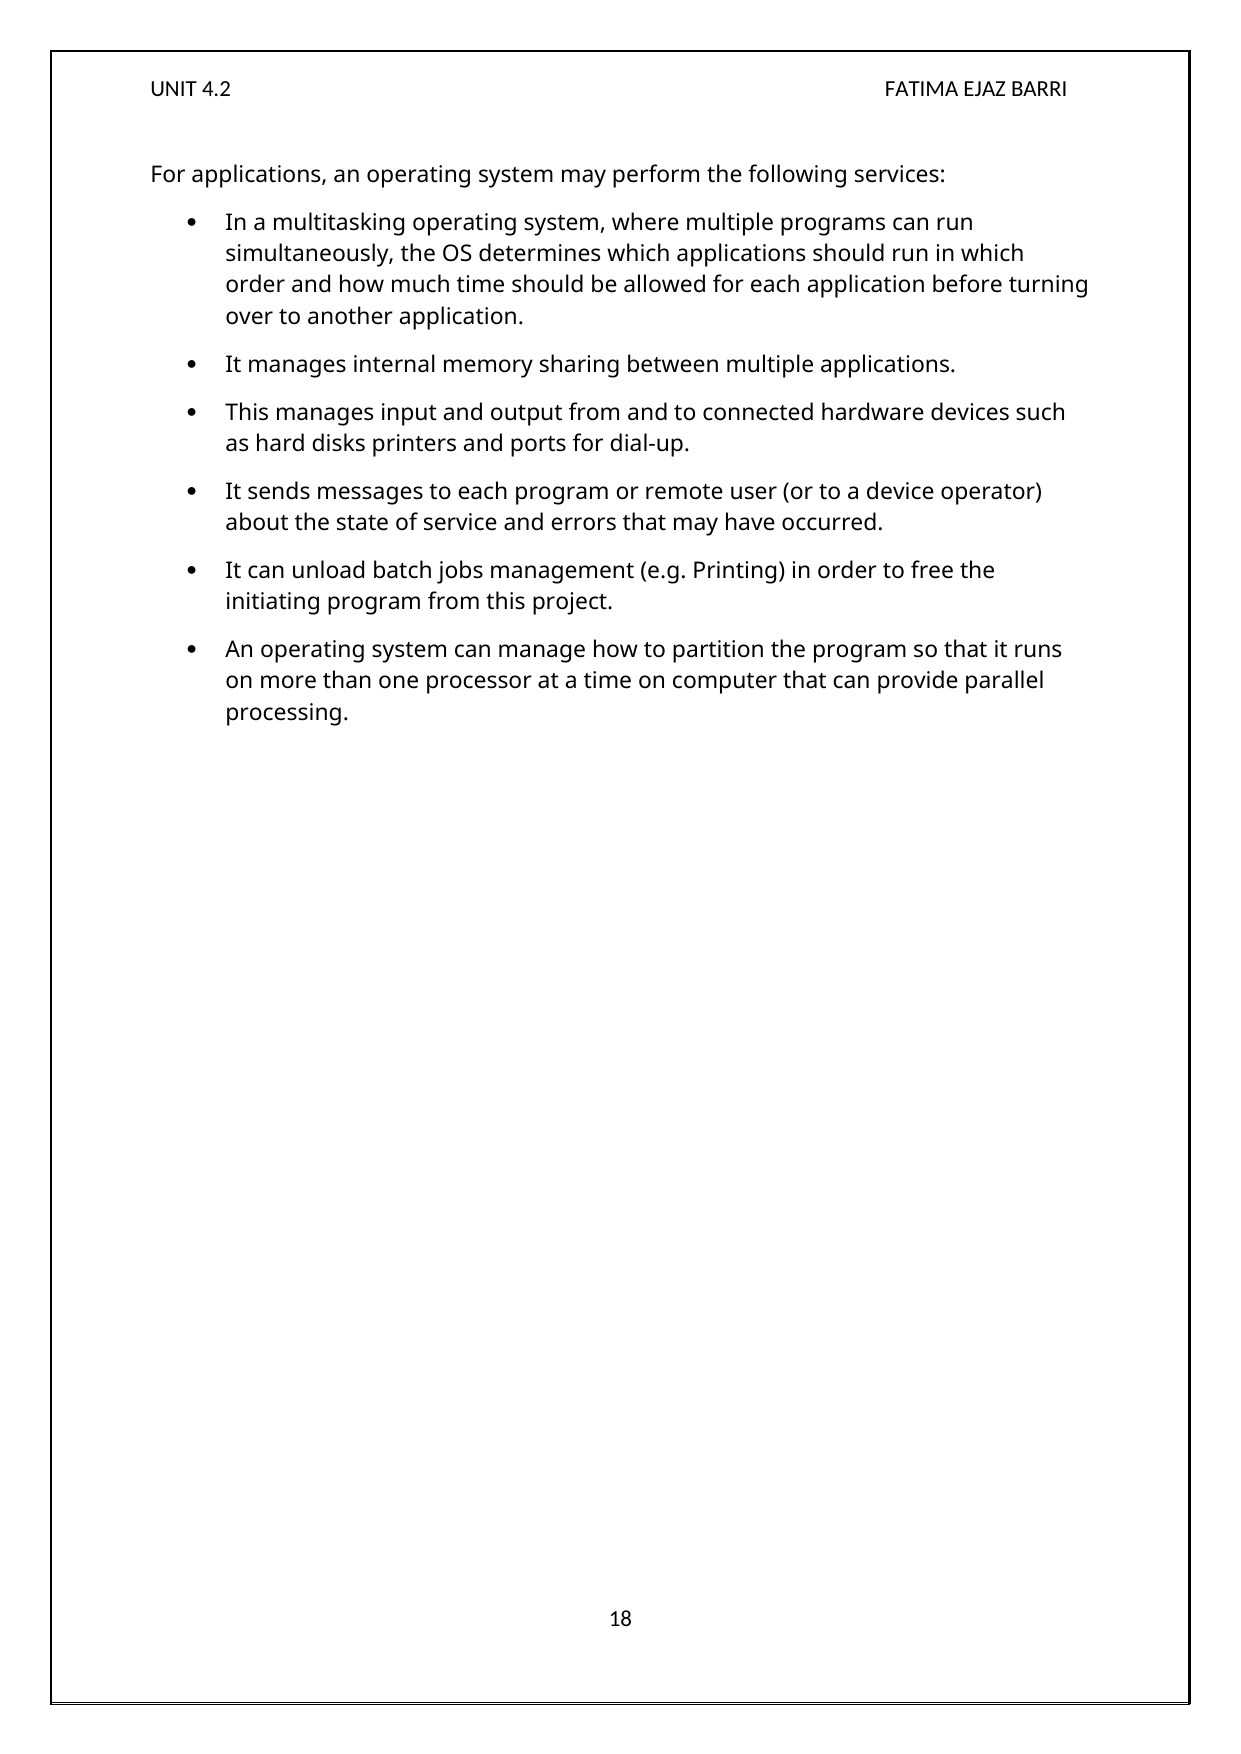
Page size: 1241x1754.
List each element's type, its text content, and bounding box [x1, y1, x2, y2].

list In a multitasking operating system, where multiple programs can run simultaneously, the OS determines which applications should run in which order and how much time should be allowed for each application before turning over to another application. [188, 206, 1090, 331]
list An operating system can manage how to partition the program so that it runs on more than one processor at a time on computer that can provide parallel processing. [188, 633, 1090, 727]
list It can unload batch jobs management (e.g. Printing) in order to free the initiating program from this project. [188, 554, 1090, 616]
list This manages input and output from and to connected hardware devices such as hard disks printers and ports for dial-up. [188, 396, 1090, 458]
list It manages internal memory sharing between multiple applications. [188, 348, 1090, 379]
list It sends messages to each program or remote user (or to a device operator) about the state of service and errors that may have occurred. [188, 475, 1090, 537]
text For applications, an operating system may perform the following services: [150, 158, 1090, 189]
